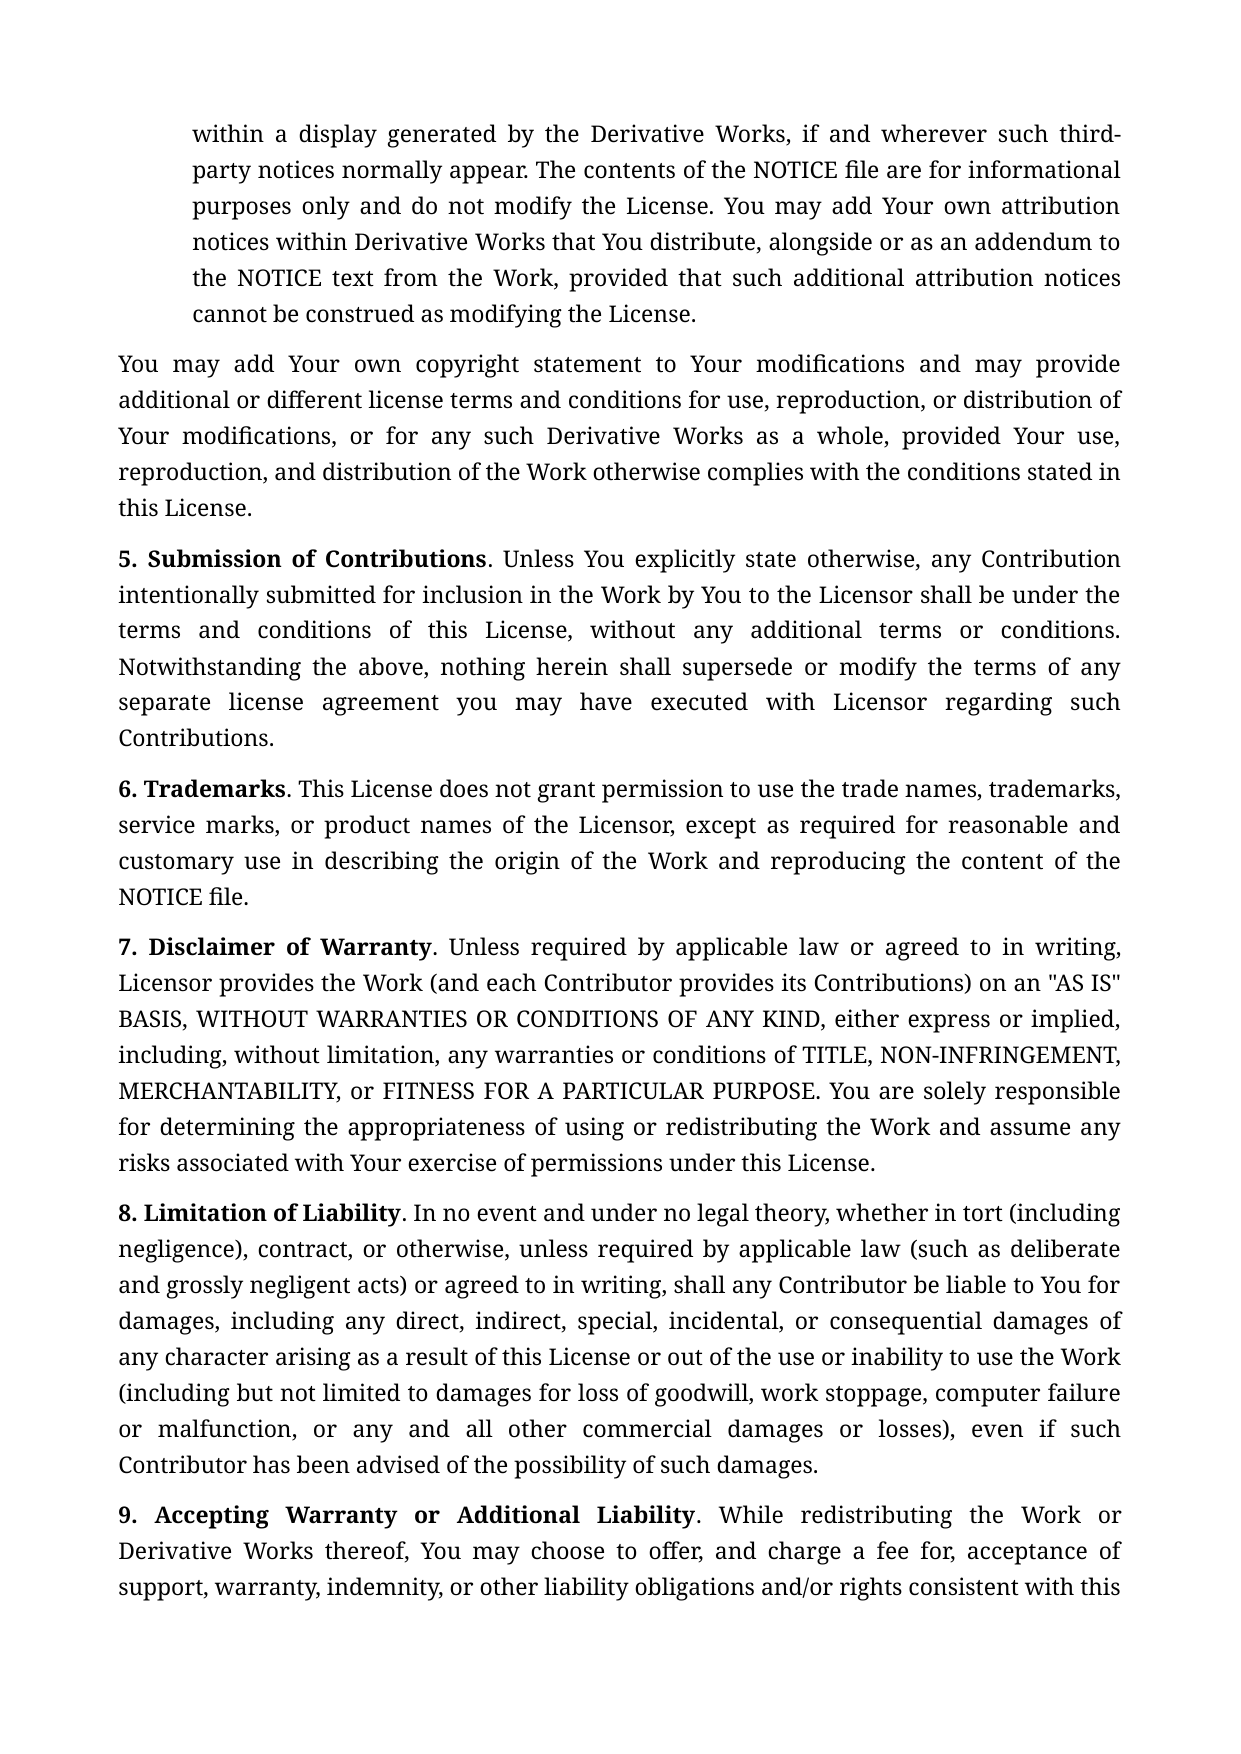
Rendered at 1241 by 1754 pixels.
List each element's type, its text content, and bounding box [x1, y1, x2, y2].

text You may add Your own copyright statement to Your modifications and may provide additional or different license terms and conditions for use, reproduction, or distribution of Your modifications, or for any such Derivative Works as a whole, provided Your use, reproduction, and distribution of the Work otherwise complies with the conditions stated in this License. [118, 348, 1122, 523]
text 9. Accepting Warranty or Additional Liability. While redistributing the Work or Derivative Works thereof, You may choose to offer, and charge a fee for, acceptance of support, warranty, indemnity, or other liability obligations and/or rights consistent with this [118, 1499, 1122, 1602]
text 8. Limitation of Liability. In no event and under no legal theory, whether in tort (including negligence), contract, or otherwise, unless required by applicable law (such as deliberate and grossly negligent acts) or agreed to in writing, shall any Contributor be liable to You for damages, including any direct, indirect, special, incidental, or consequential damages of any character arising as a result of this License or out of the use or inability to use the Work (including but not limited to damages for loss of goodwill, work stoppage, computer failure or malfunction, or any and all other commercial damages or losses), even if such Contributor has been advised of the possibility of such damages. [118, 1197, 1122, 1480]
list within a display generated by the Derivative Works, if and wherever such third-party notices normally appear. The contents of the NOTICE file are for informational purposes only and do not modify the License. You may add Your own attribution notices within Derivative Works that You distribute, alongside or as an addendum to the NOTICE text from the Work, provided that such additional attribution notices cannot be construed as modifying the License. [162, 118, 1122, 329]
text 5. Submission of Contributions. Unless You explicitly state otherwise, any Contribution intentionally submitted for inclusion in the Work by You to the Licensor shall be under the terms and conditions of this License, without any additional terms or conditions. Notwithstanding the above, nothing herein shall supersede or modify the terms of any separate license agreement you may have executed with Licensor regarding such Contributions. [118, 543, 1122, 753]
text 6. Trademarks. This License does not grant permission to use the trade names, trademarks, service marks, or product names of the Licensor, except as required for reasonable and customary use in describing the origin of the Work and reproducing the content of the NOTICE file. [118, 773, 1122, 912]
text 7. Disclaimer of Warranty. Unless required by applicable law or agreed to in writing, Licensor provides the Work (and each Contributor provides its Contributions) on an "AS IS" BASIS, WITHOUT WARRANTIES OR CONDITIONS OF ANY KIND, either express or implied, including, without limitation, any warranties or conditions of TITLE, NON-INFRINGEMENT, MERCHANTABILITY, or FITNESS FOR A PARTICULAR PURPOSE. You are solely responsible for determining the appropriateness of using or redistributing the Work and assume any risks associated with Your exercise of permissions under this License. [118, 931, 1122, 1178]
